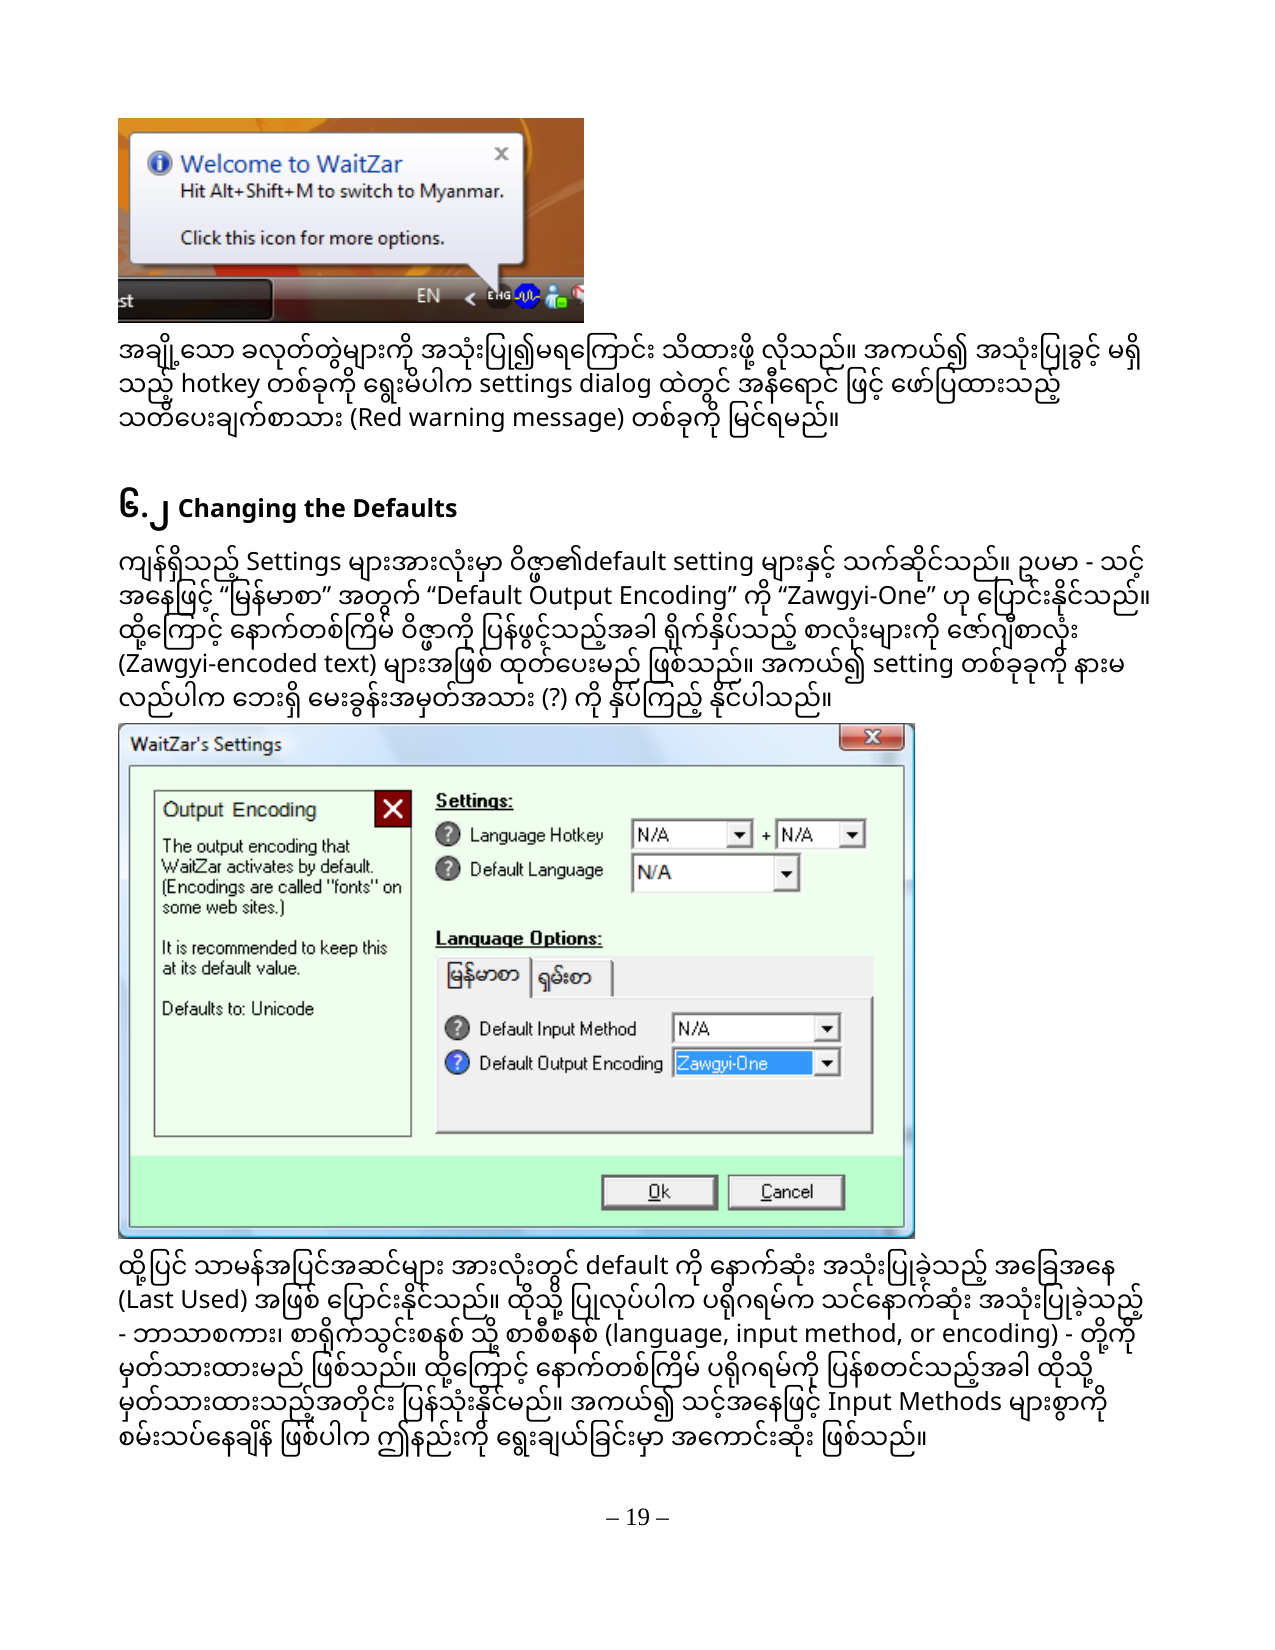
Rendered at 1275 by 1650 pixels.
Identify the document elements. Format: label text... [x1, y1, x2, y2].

picture [118, 118, 584, 323]
text အချို့သော ခလုတ်တွဲများကို အသုံးပြု၍မရကြောင်း သိထားဖို့ လိုသည်။ အကယ်၍ အသုံးပြုခွင့် မရှိသည့် hotkey တစ်ခုကို ရွေးမိပါက settings dialog ထဲတွင် အနီရောင် ဖြင့် ဖော်ပြထားသည့် သတိပေးချက်စာသား (Red warning message) တစ်ခုကို မြင်ရမည်။ [118, 118, 1157, 434]
text ကျန်ရှိသည့် Settings များအားလုံးမှာ ဝိဇ္ဖာ၏default setting များနှင့် သက်ဆိုင်သည်။ ဥပမာ - သင့်အနေဖြင့် “မြန်မာစာ” အတွက် “Default Output Encoding” ကို “Zawgyi-One” ဟု ပြောင်းနိုင်သည်။ ထို့ကြောင့် နောက်တစ်ကြိမ် ဝိဇ္ဖာကို ပြန်ဖွင့်သည့်အခါ ရိုက်နှိပ်သည့် စာလုံးများကို ဇော်ဂျီစာလုံး (Zawgyi-encoded text) များအဖြစ် ထုတ်ပေးမည် ဖြစ်သည်။ အကယ်၍ setting တစ်ခုခုကို နားမလည်ပါက ဘေးရှိ မေးခွန်းအမှတ်အသား (?) ကို နှိပ်ကြည့် နိုင်ပါသည်။ [118, 544, 1157, 714]
subtitle ၆.၂ Changing the Defaults [118, 486, 1157, 526]
picture [118, 723, 915, 1239]
text ထို့ပြင် သာမန်အပြင်အဆင်များ အားလုံးတွင် default ကို နောက်ဆုံး အသုံးပြုခဲ့သည့် အခြေအနေ (Last Used) အဖြစ် ပြောင်းနိုင်သည်။ ထိုသို့ ပြုလုပ်ပါက ပရိုဂရမ်က သင်နောက်ဆုံး အသုံးပြုခဲ့သည့် - ဘာသာစကား၊ စာရိုက်သွင်းစနစ် သို့ စာစီစနစ် (language, input method, or encoding) - တို့ကို မှတ်သားထားမည် ဖြစ်သည်။ ထို့ကြောင့် နောက်တစ်ကြိမ် ပရိုဂရမ်ကို ပြန်စတင်သည့်အခါ ထိုသို့ မှတ်သားထားသည့်အတိုင်း ပြန်သုံးနိုင်မည်။ အကယ်၍ သင့်အနေဖြင့် Input Methods များစွာကို စမ်းသပ်နေချိန် ဖြစ်ပါက ဤနည်းကို ရွေးချယ်ခြင်းမှာ အကောင်းဆုံး ဖြစ်သည်။ [118, 723, 1157, 1452]
